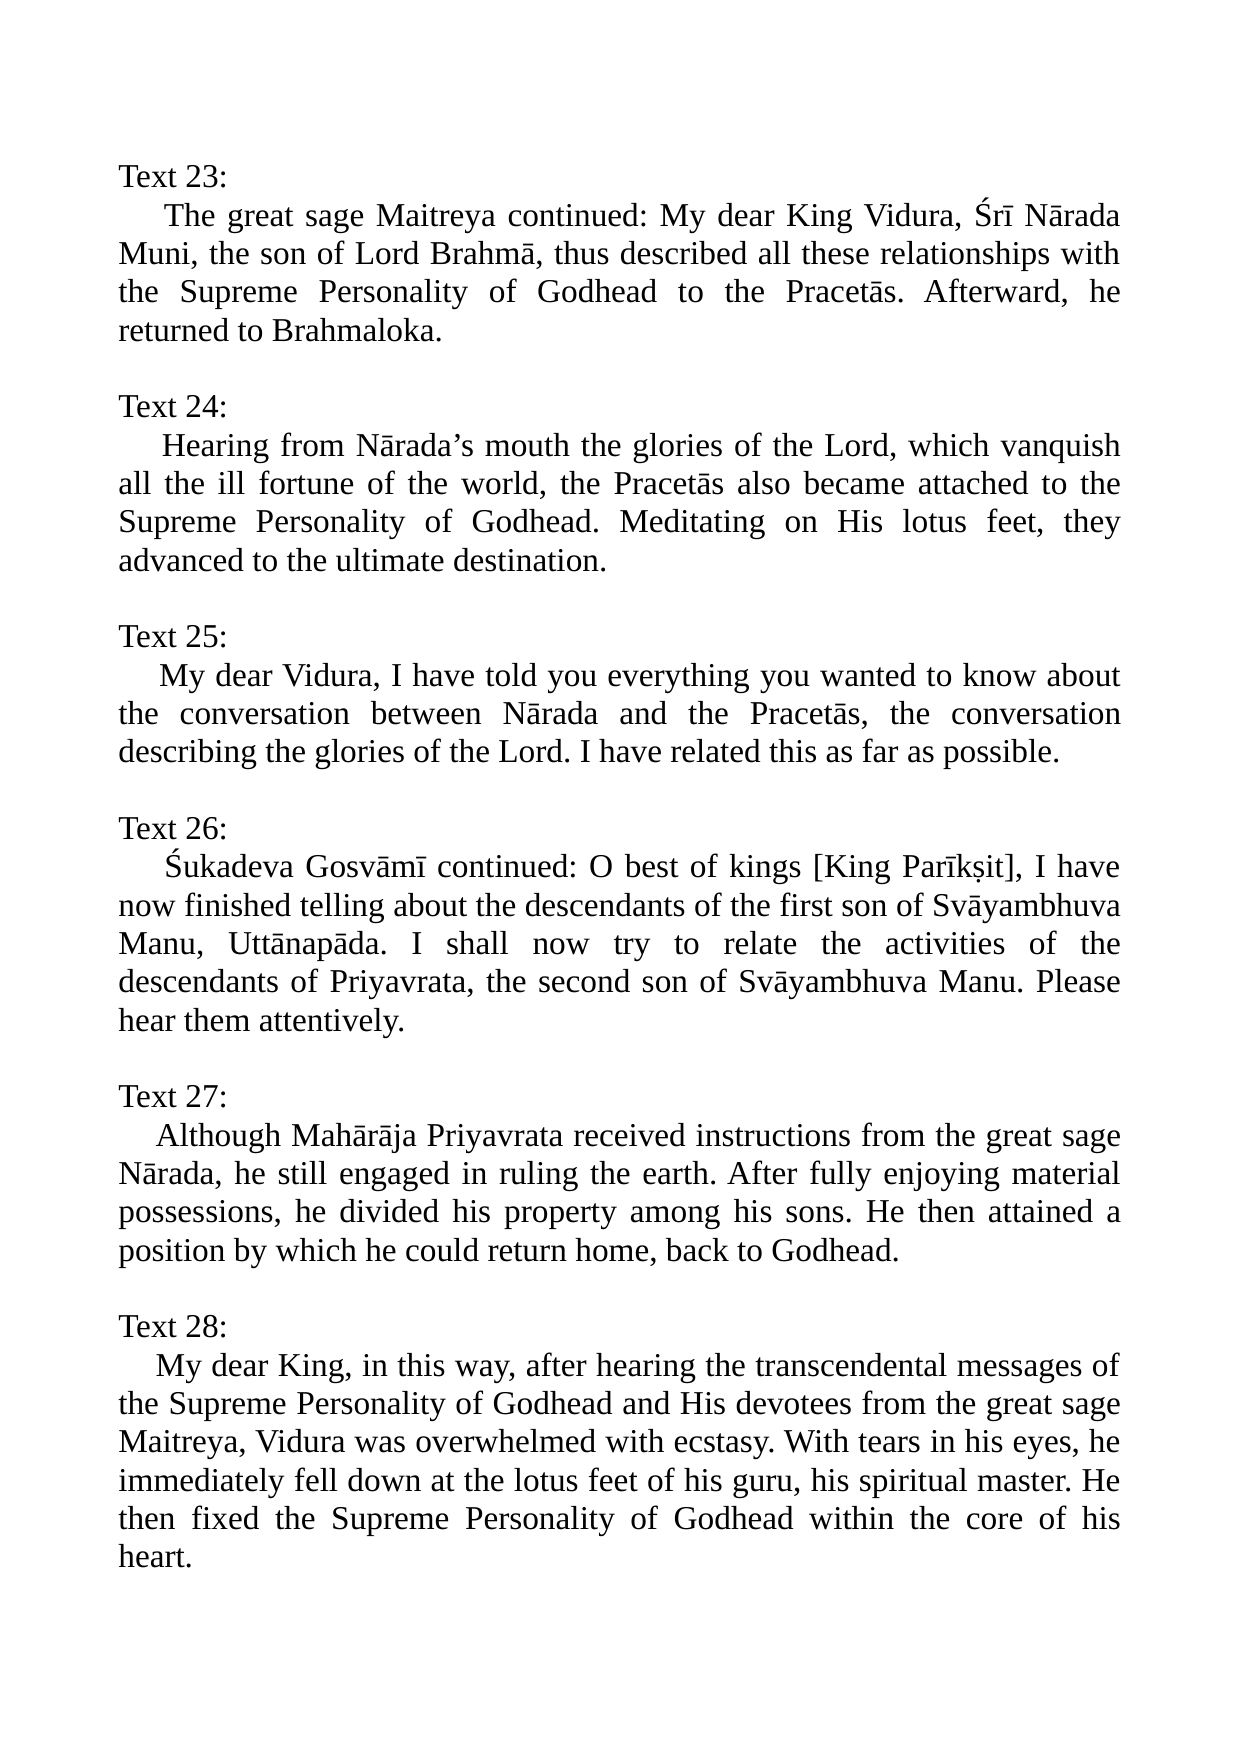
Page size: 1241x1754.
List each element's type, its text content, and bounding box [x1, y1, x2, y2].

text Text 28: [118, 1306, 1122, 1345]
text Text 23: [118, 156, 1122, 195]
text Text 25: [118, 616, 1122, 655]
text My dear Vidura, I have told you everything you wanted to know about the conversation between Nārada and the Pracetās, the conversation describing the glories of the Lord. I have related this as far as possible. [118, 655, 1122, 770]
text Śukadeva Gosvāmī continued: O best of kings [King Parīkṣit], I have now finished telling about the descendants of the first son of Svāyambhuva Manu, Uttānapāda. I shall now try to relate the activities of the descendants of Priyavrata, the second son of Svāyambhuva Manu. Please hear them attentively. [118, 846, 1122, 1038]
text My dear King, in this way, after hearing the transcendental messages of the Supreme Personality of Godhead and His devotees from the great sage Maitreya, Vidura was overwhelmed with ecstasy. With tears in his eyes, he immediately fell down at the lotus feet of his guru, his spiritual master. He then fixed the Supreme Personality of Godhead within the core of his heart. [118, 1345, 1122, 1575]
text Text 24: [118, 386, 1122, 425]
text The great sage Maitreya continued: My dear King Vidura, Śrī Nārada Muni, the son of Lord Brahmā, thus described all these relationships with the Supreme Personality of Godhead to the Pracetās. Afterward, he returned to Brahmaloka. [118, 195, 1122, 348]
text Hearing from Nārada’s mouth the glories of the Lord, which vanquish all the ill fortune of the world, the Pracetās also became attached to the Supreme Personality of Godhead. Meditating on His lotus feet, they advanced to the ultimate destination. [118, 425, 1122, 578]
text Text 26: [118, 808, 1122, 846]
text Although Mahārāja Priyavrata received instructions from the great sage Nārada, he still engaged in ruling the earth. After fully enjoying material possessions, he divided his property among his sons. He then attained a position by which he could return home, back to Godhead. [118, 1115, 1122, 1268]
text Text 27: [118, 1076, 1122, 1115]
